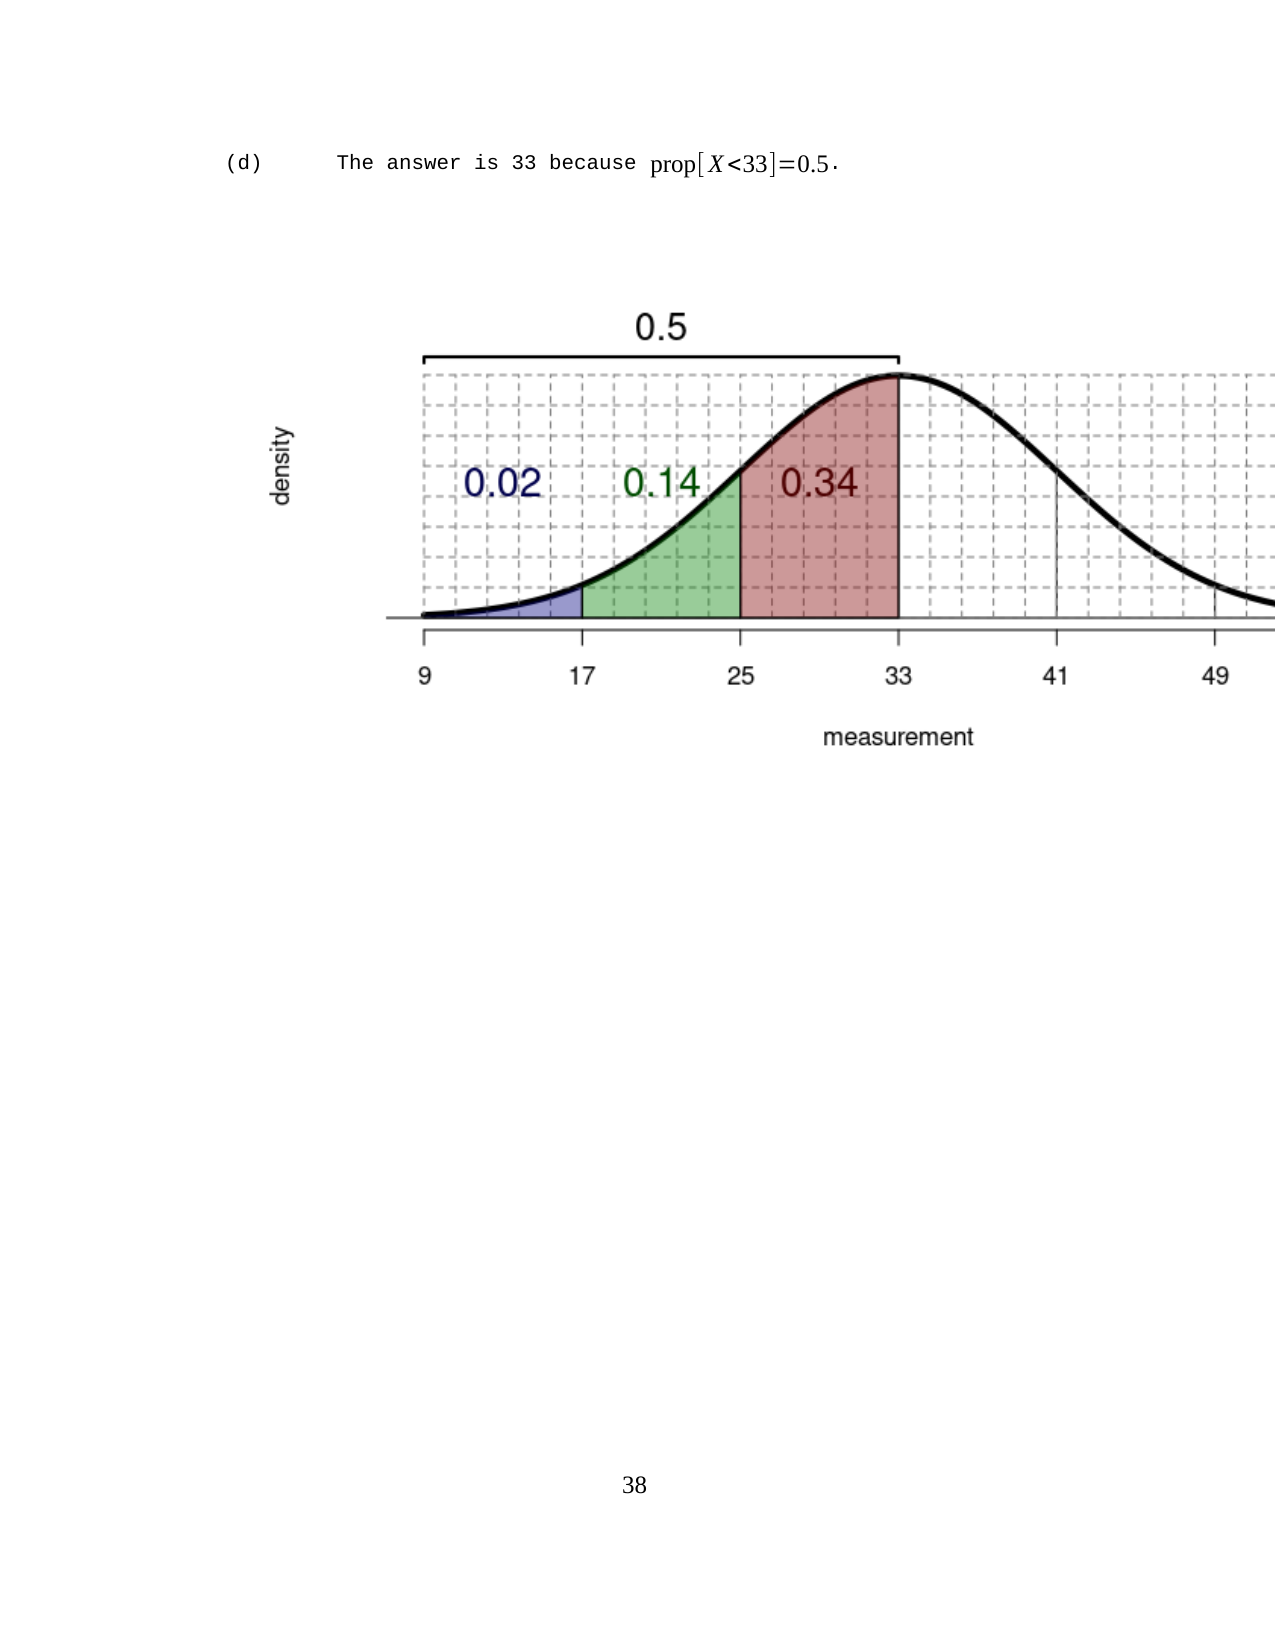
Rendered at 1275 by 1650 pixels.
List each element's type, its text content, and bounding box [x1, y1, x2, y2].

picture [262, 178, 1275, 785]
list The answer is 33 because . [225, 150, 1125, 791]
